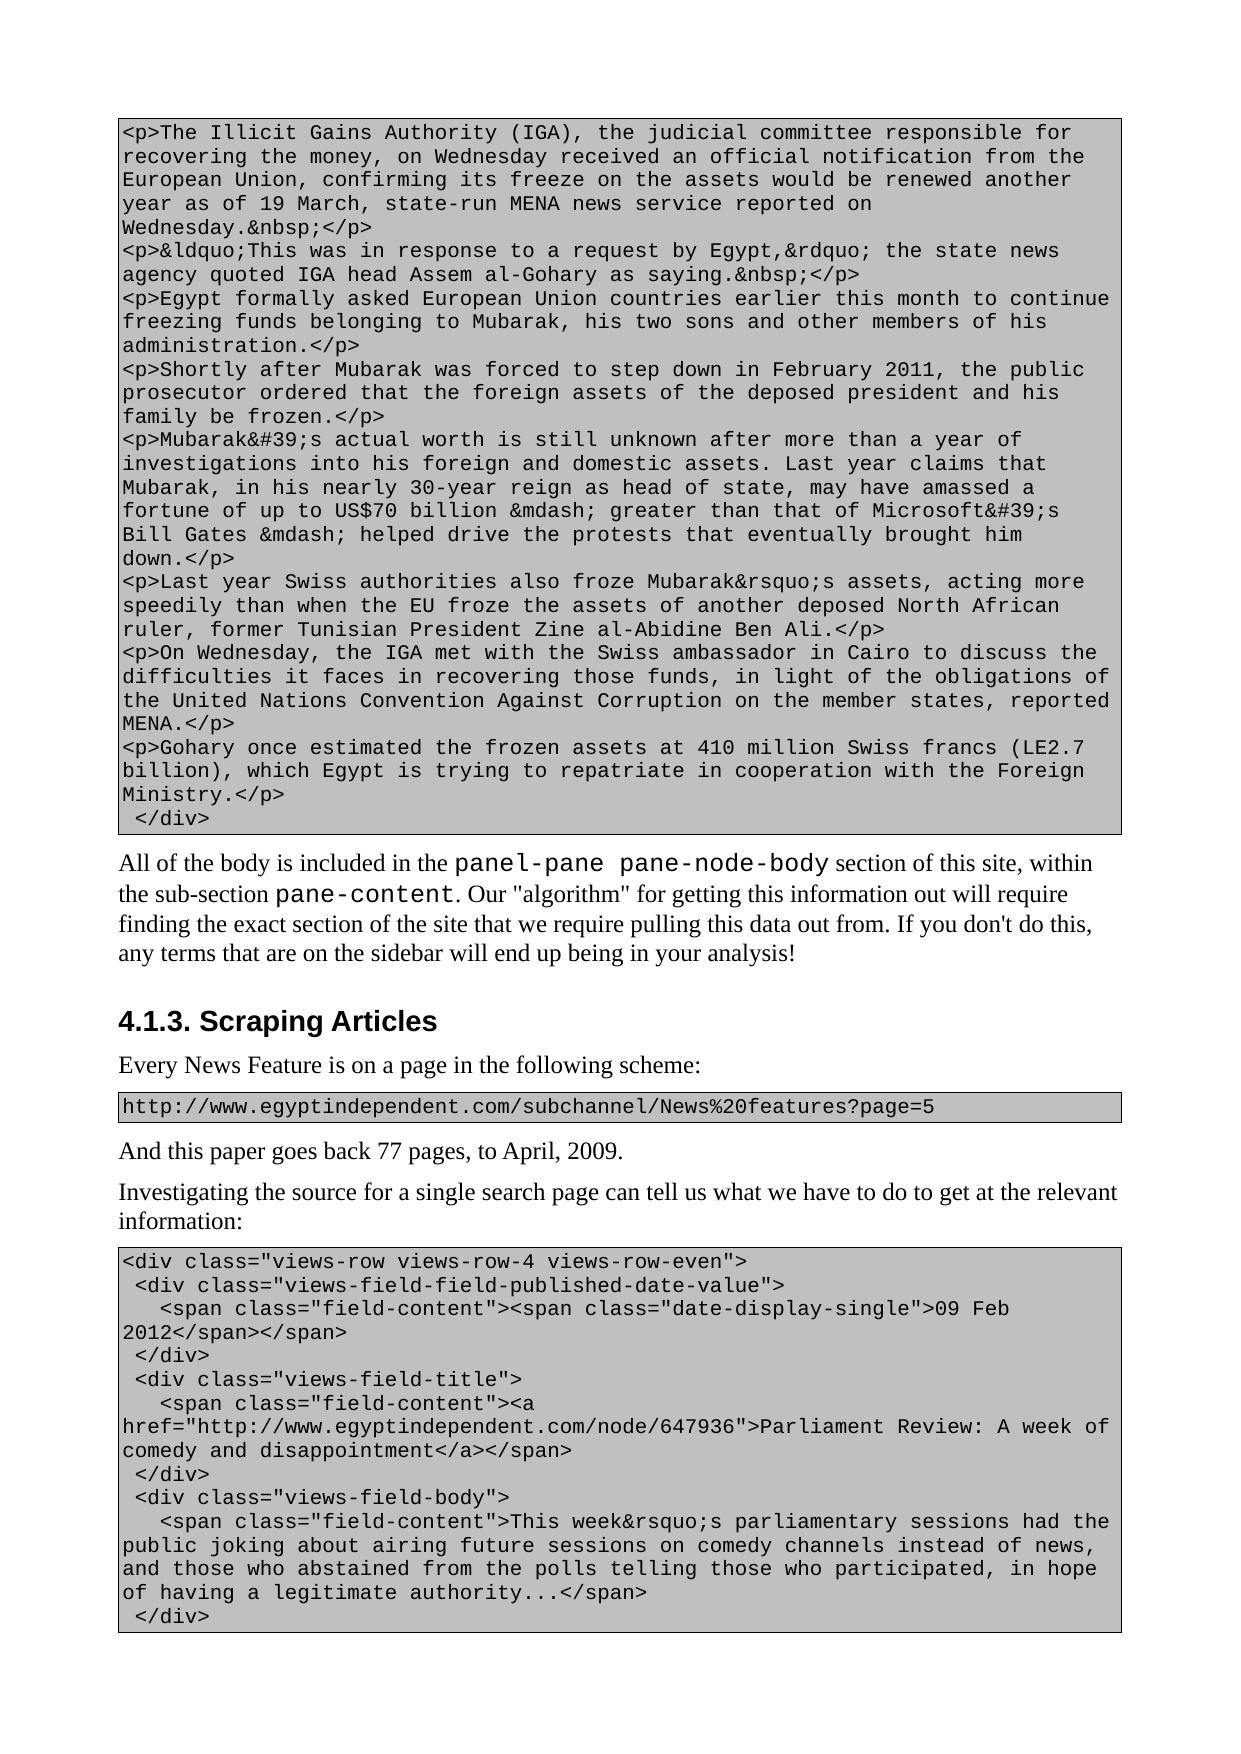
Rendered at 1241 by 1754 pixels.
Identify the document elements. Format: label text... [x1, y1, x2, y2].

text </div> [119, 804, 1121, 834]
subtitle Scraping Articles [118, 1004, 1122, 1038]
text <p>&ldquo;This was in response to a request by Egypt,&rdquo; the state news agency quoted IGA head Assem al-Gohary as saying.&nbsp;</p> [119, 236, 1121, 284]
text <div class="views-row views-row-4 views-row-even"> [119, 1248, 1121, 1271]
text Investigating the source for a single search page can tell us what we have to do to get at the relevant information: [118, 1177, 1122, 1234]
text <p>Mubarak&#39;s actual worth is still unknown after more than a year of investigations into his foreign and domestic assets. Last year claims that Mubarak, in his nearly 30-year reign as head of state, may have amassed a fortune of up to US$70 billion &mdash; greater than that of Microsoft&#39;s Bill Gates &mdash; helped drive the protests that eventually brought him down.</p> [119, 426, 1121, 567]
text <span class="field-content"><span class="date-display-single">09 Feb 2012</span></span> [119, 1294, 1121, 1342]
text http://www.egyptindependent.com/subchannel/News%20features?page=5 [119, 1093, 1121, 1122]
text <div class="views-field-title"> [119, 1365, 1121, 1389]
text </div> [119, 1460, 1121, 1483]
text <div class="views-field-body"> [119, 1483, 1121, 1507]
text <p>On Wednesday, the IGA met with the Swiss ambassador in Cairo to discuss the difficulties it faces in recovering those funds, in light of the obligations of the United Nations Convention Against Corruption on the member states, reported MENA.</p> [119, 638, 1121, 733]
text And this paper goes back 77 pages, to April, 2009. [118, 1136, 1122, 1164]
text <p>Gohary once estimated the frozen assets at 410 million Swiss francs (LE2.7 billion), which Egypt is trying to repatriate in cooperation with the Foreign Ministry.</p> [119, 733, 1121, 804]
text All of the body is included in the panel-pane pane-node-body section of this site, within the sub-section pane-content. Our "algorithm" for getting this information out will require finding the exact section of the site that we require pulling this data out from. If you don't do this, any terms that are on the sidebar will end up being in your analysis! [118, 848, 1122, 967]
text <span class="field-content"><a href="http://www.egyptindependent.com/node/647936">Parliament Review: A week of comedy and disappointment</a></span> [119, 1389, 1121, 1460]
text </div> [119, 1602, 1121, 1632]
text <p>Shortly after Mubarak was forced to step down in February 2011, the public prosecutor ordered that the foreign assets of the deposed president and his family be frozen.</p> [119, 354, 1121, 426]
text <p>Last year Swiss authorities also froze Mubarak&rsquo;s assets, acting more speedily than when the EU froze the assets of another deposed North African ruler, former Tunisian President Zine al-Abidine Ben Ali.</p> [119, 567, 1121, 638]
text </div> [119, 1342, 1121, 1365]
text <p>Egypt formally asked European Union countries earlier this month to continue freezing funds belonging to Mubarak, his two sons and other members of his administration.</p> [119, 284, 1121, 354]
text Every News Feature is on a page in the following scheme: [118, 1051, 1122, 1079]
text <span class="field-content">This week&rsquo;s parliamentary sessions had the public joking about airing future sessions on comedy channels instead of news, and those who abstained from the polls telling those who participated, in hope of having a legitimate authority...</span> [119, 1507, 1121, 1602]
text <div class="views-field-field-published-date-value"> [119, 1271, 1121, 1294]
text <p>The Illicit Gains Authority (IGA), the judicial committee responsible for recovering the money, on Wednesday received an official notification from the European Union, confirming its freeze on the assets would be renewed another year as of 19 March, state-run MENA news service reported on Wednesday.&nbsp;</p> [119, 119, 1121, 236]
